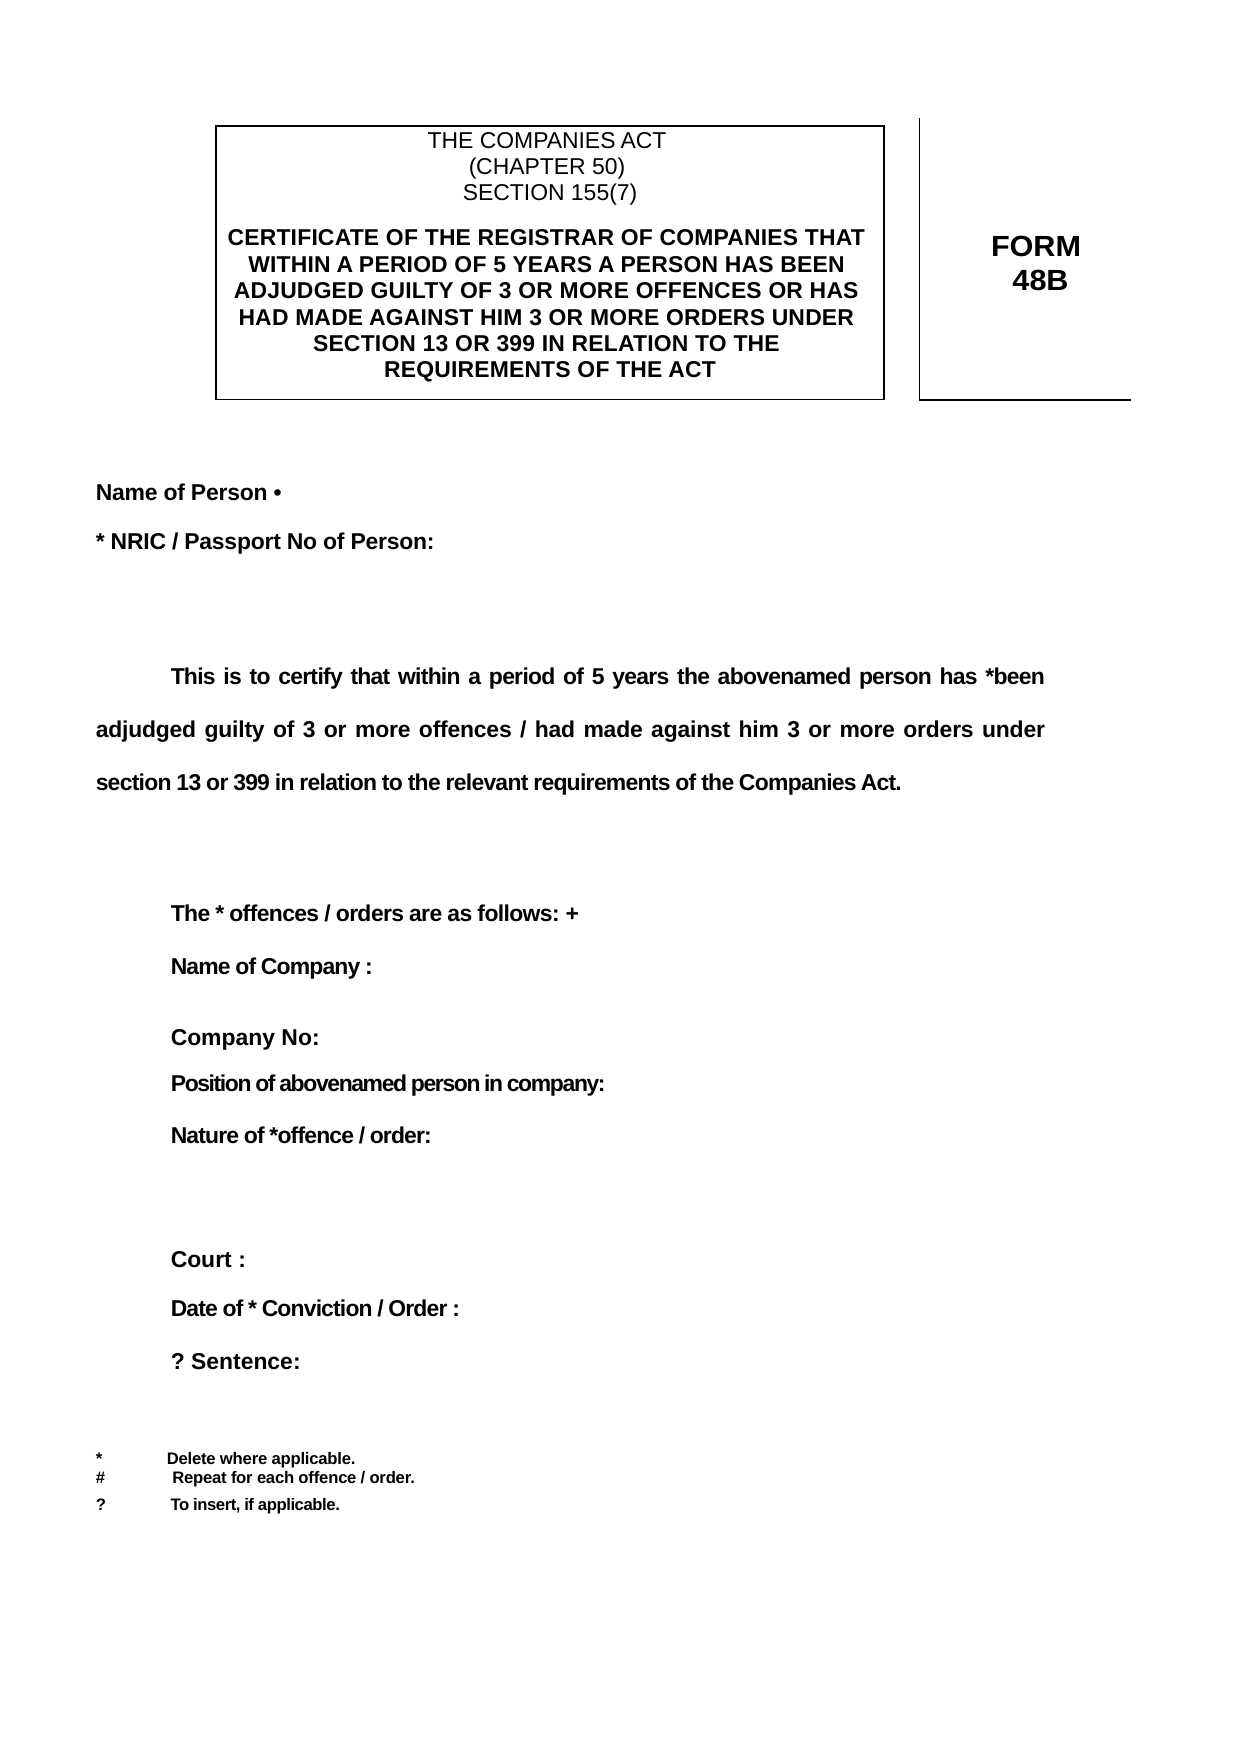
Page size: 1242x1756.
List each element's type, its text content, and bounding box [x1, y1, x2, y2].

table_header [884, 118, 919, 124]
table_header [216, 118, 884, 124]
text This is to certify that within a period of 5 years the abovenamed person has *been adjudged guilty of 3 or more offences / had made against him 3 or more orders under section 13 or 399 in relation to the relevant requirements of the Companies Act. [96, 663, 1047, 795]
table_cell FORM 48B [920, 125, 1131, 399]
table_cell THE COMPANIES ACT (CHAPTER 50) SECTION 155(7) CERTIFICATE OF THE REGISTRAR OF COMPANIES THAT WITHIN A PERIOD OF 5 YEARS A PERSON HAS BEEN ADJUDGED GUILTY OF 3 OR MORE OFFENCES OR HAS HAD MADE AGAINST HIM 3 OR MORE ORDERS UNDER SECTION 13 OR 399 IN RELATION TO THE REQUIREMENTS OF THE ACT [217, 127, 883, 399]
text Court : [171, 1246, 1152, 1272]
text # Repeat for each offence / order. [96, 1468, 1152, 1487]
text * NRIC / Passport No of Person: <get_director1(o.id)['nric']> [96, 528, 1152, 554]
text Date of * Conviction / Order : ? Sentence: [171, 1295, 469, 1374]
table_header [920, 118, 1131, 124]
text Position of abovenamed person in company: Nature of *offence / order: [171, 1069, 627, 1148]
text The * offences / orders are as follows: + Name of Company : <o.name> [96, 900, 1144, 979]
text Name of Person • <get_director1(o.id)['name']> [96, 479, 1152, 506]
text ? To insert, if applicable. [96, 1495, 1152, 1514]
text * Delete where applicable. [96, 1449, 1152, 1468]
table_cell [885, 125, 919, 399]
text Company No: <o.uen> [171, 1024, 1152, 1051]
